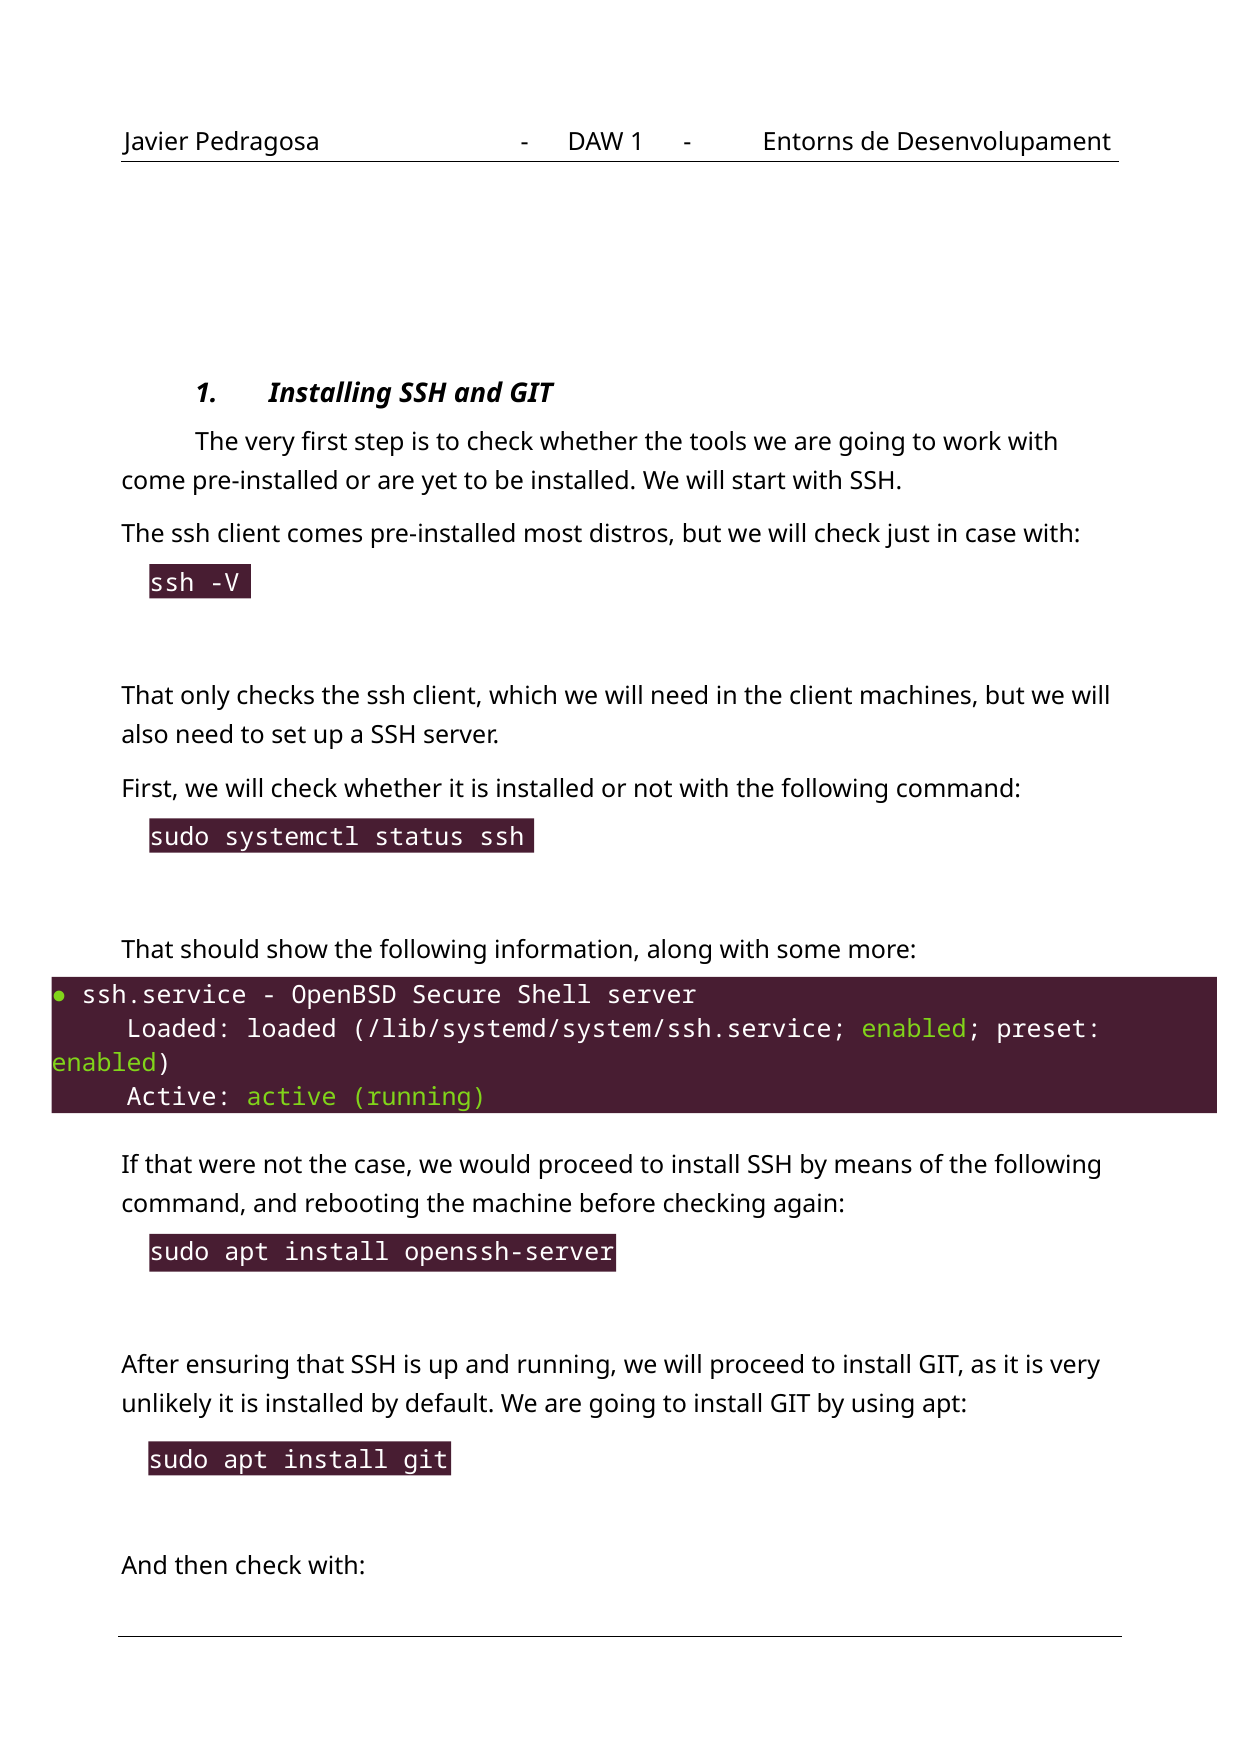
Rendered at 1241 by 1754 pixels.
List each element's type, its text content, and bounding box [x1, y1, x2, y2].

text After ensuring that SSH is up and running, we will proceed to install GIT, as it is very unlikely it is installed by default. We are going to install GIT by using apt: [121, 1347, 1119, 1420]
text First, we will check whether it is installed or not with the following command: [121, 770, 1119, 804]
text The ssh client comes pre-installed most distros, but we will check just in case with: [121, 516, 1119, 550]
subtitle 1. Installing SSH and GIT [121, 374, 1119, 411]
text That should show the following information, along with some more: [121, 932, 1119, 966]
text And then check with: [121, 1547, 1119, 1581]
text If that were not the case, we would proceed to install SSH by means of the following command, and rebooting the machine before checking again: [121, 1147, 1119, 1220]
text That only checks the ssh client, which we will need in the client machines, but we will also need to set up a SSH server. [121, 677, 1119, 751]
text The very first step is to check whether the tools we are going to work with come pre-installed or are yet to be installed. We will start with SSH. [121, 423, 1119, 496]
